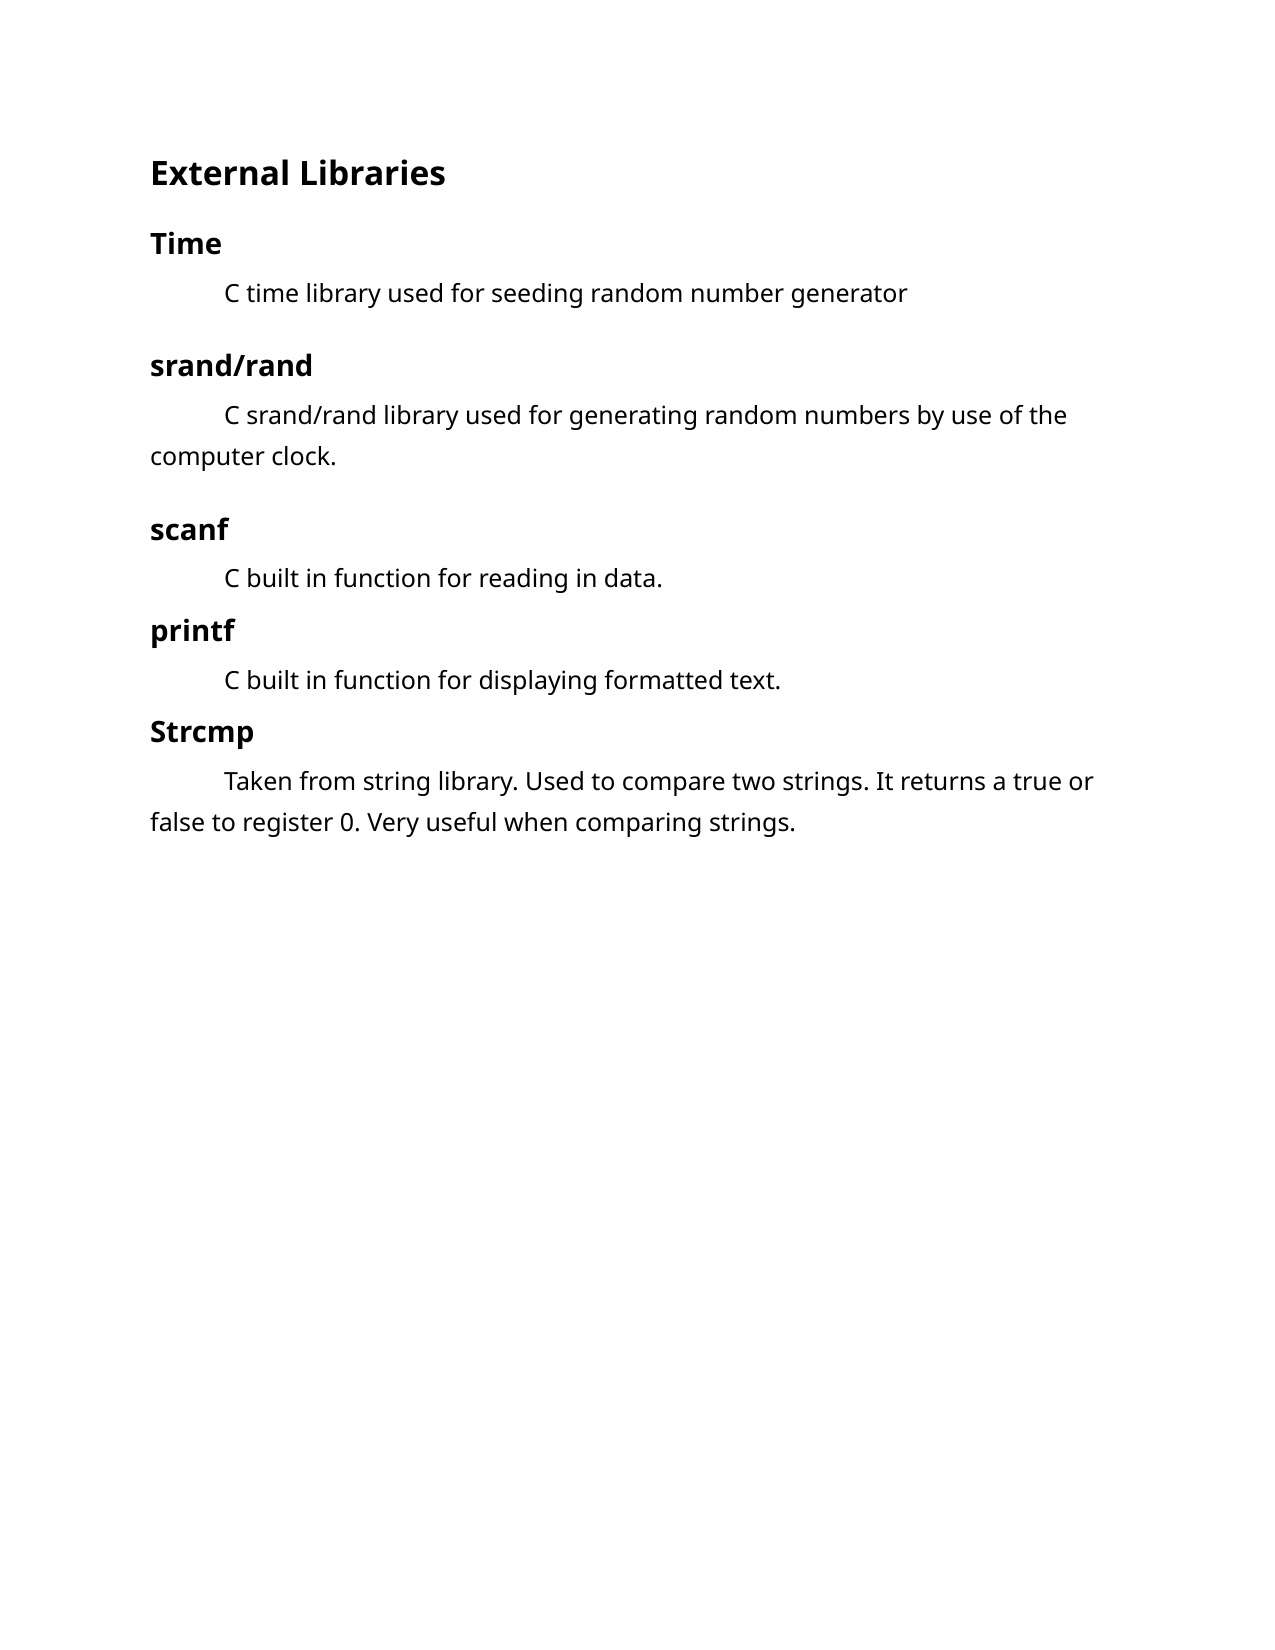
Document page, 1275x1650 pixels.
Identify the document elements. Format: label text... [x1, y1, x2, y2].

text C built in function for displaying formatted text. [150, 662, 1125, 696]
subtitle srand/rand [150, 345, 1125, 385]
subtitle scanf [150, 509, 1125, 549]
text C srand/rand library used for generating random numbers by use of the computer clock. [150, 398, 1125, 473]
subtitle Strcmp [150, 711, 1125, 751]
subtitle External Libraries [150, 150, 1125, 196]
text Taken from string library. Used to compare two strings. It returns a true or false to register 0. Very useful when comparing strings. [150, 763, 1125, 838]
subtitle Time [150, 223, 1125, 263]
text C time library used for seeding random number generator [150, 275, 1125, 309]
subtitle printf [150, 610, 1125, 650]
text C built in function for reading in data. [150, 561, 1125, 595]
